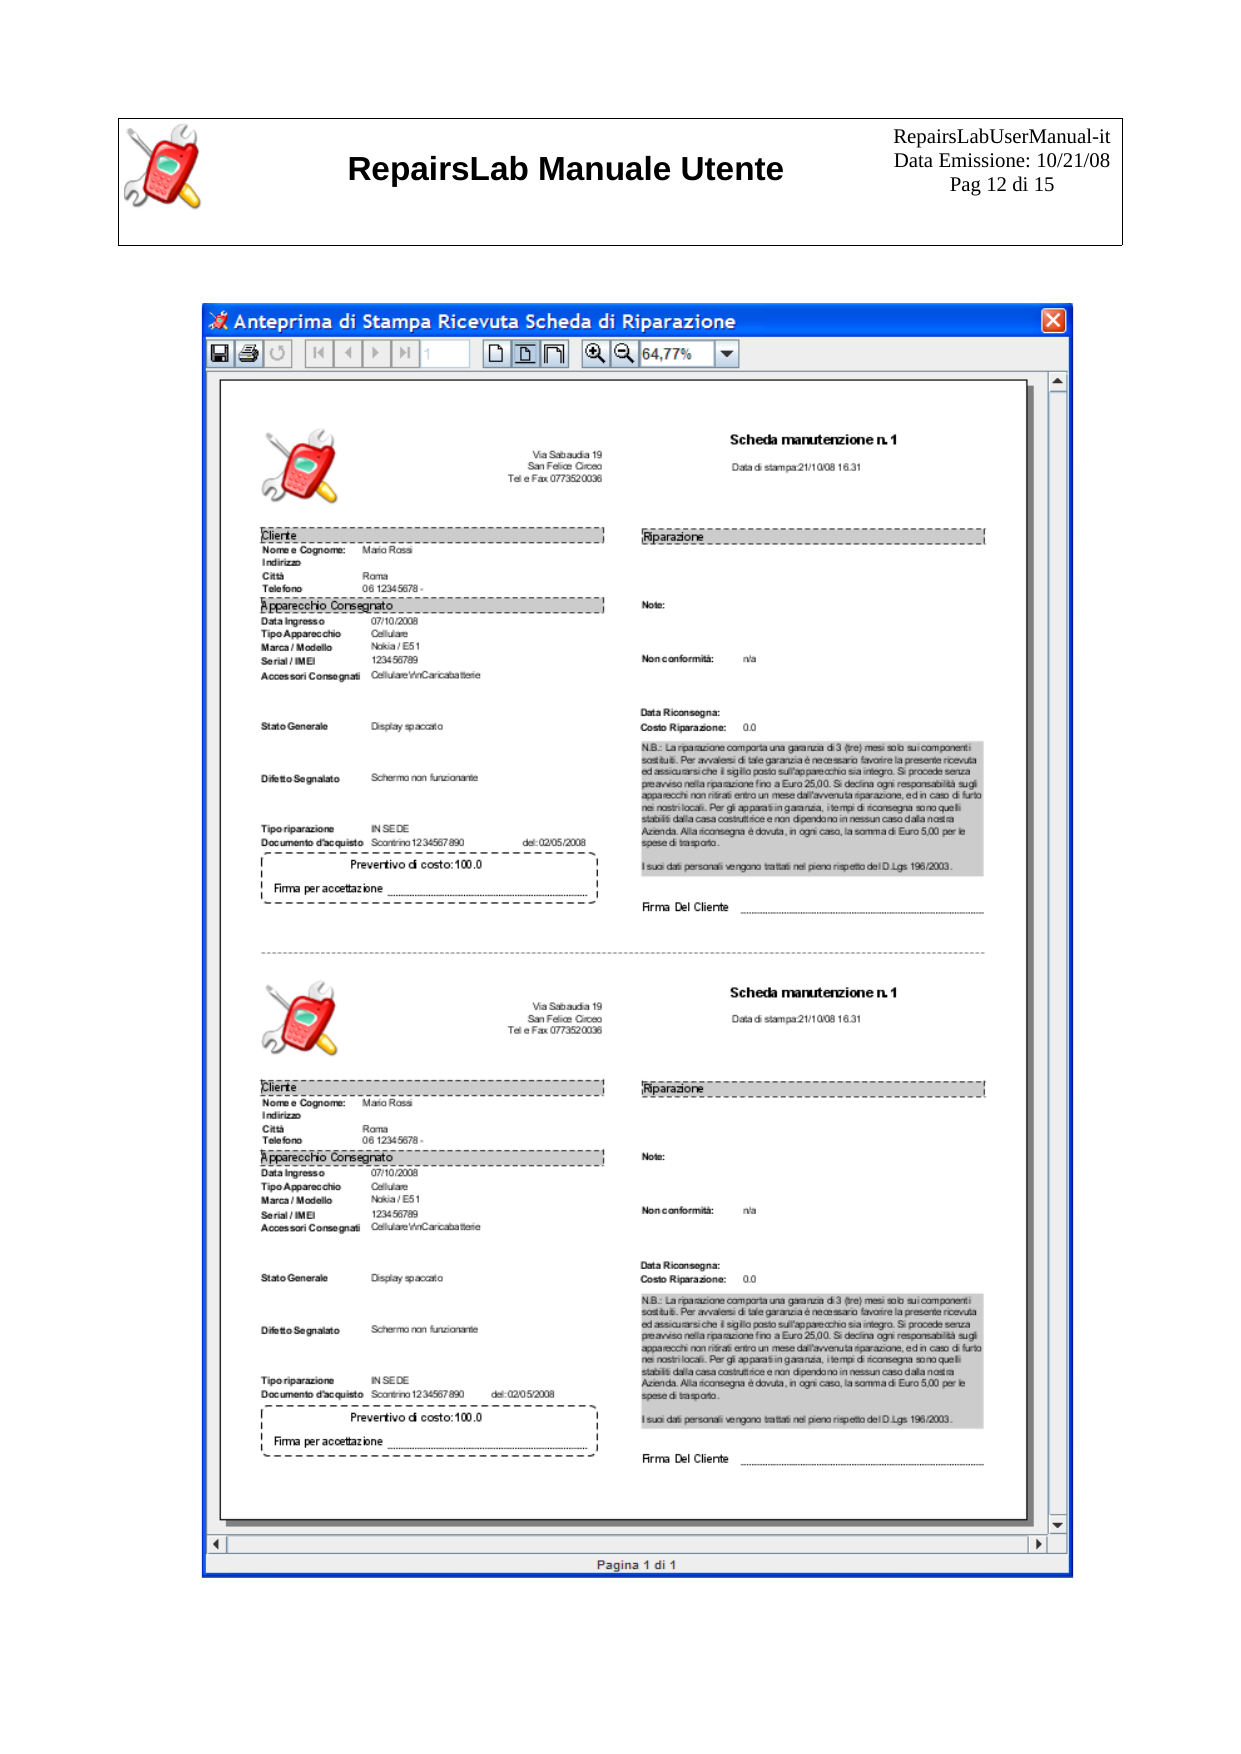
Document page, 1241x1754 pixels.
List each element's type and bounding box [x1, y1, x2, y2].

picture [201, 303, 1074, 1578]
picture [123, 123, 202, 211]
